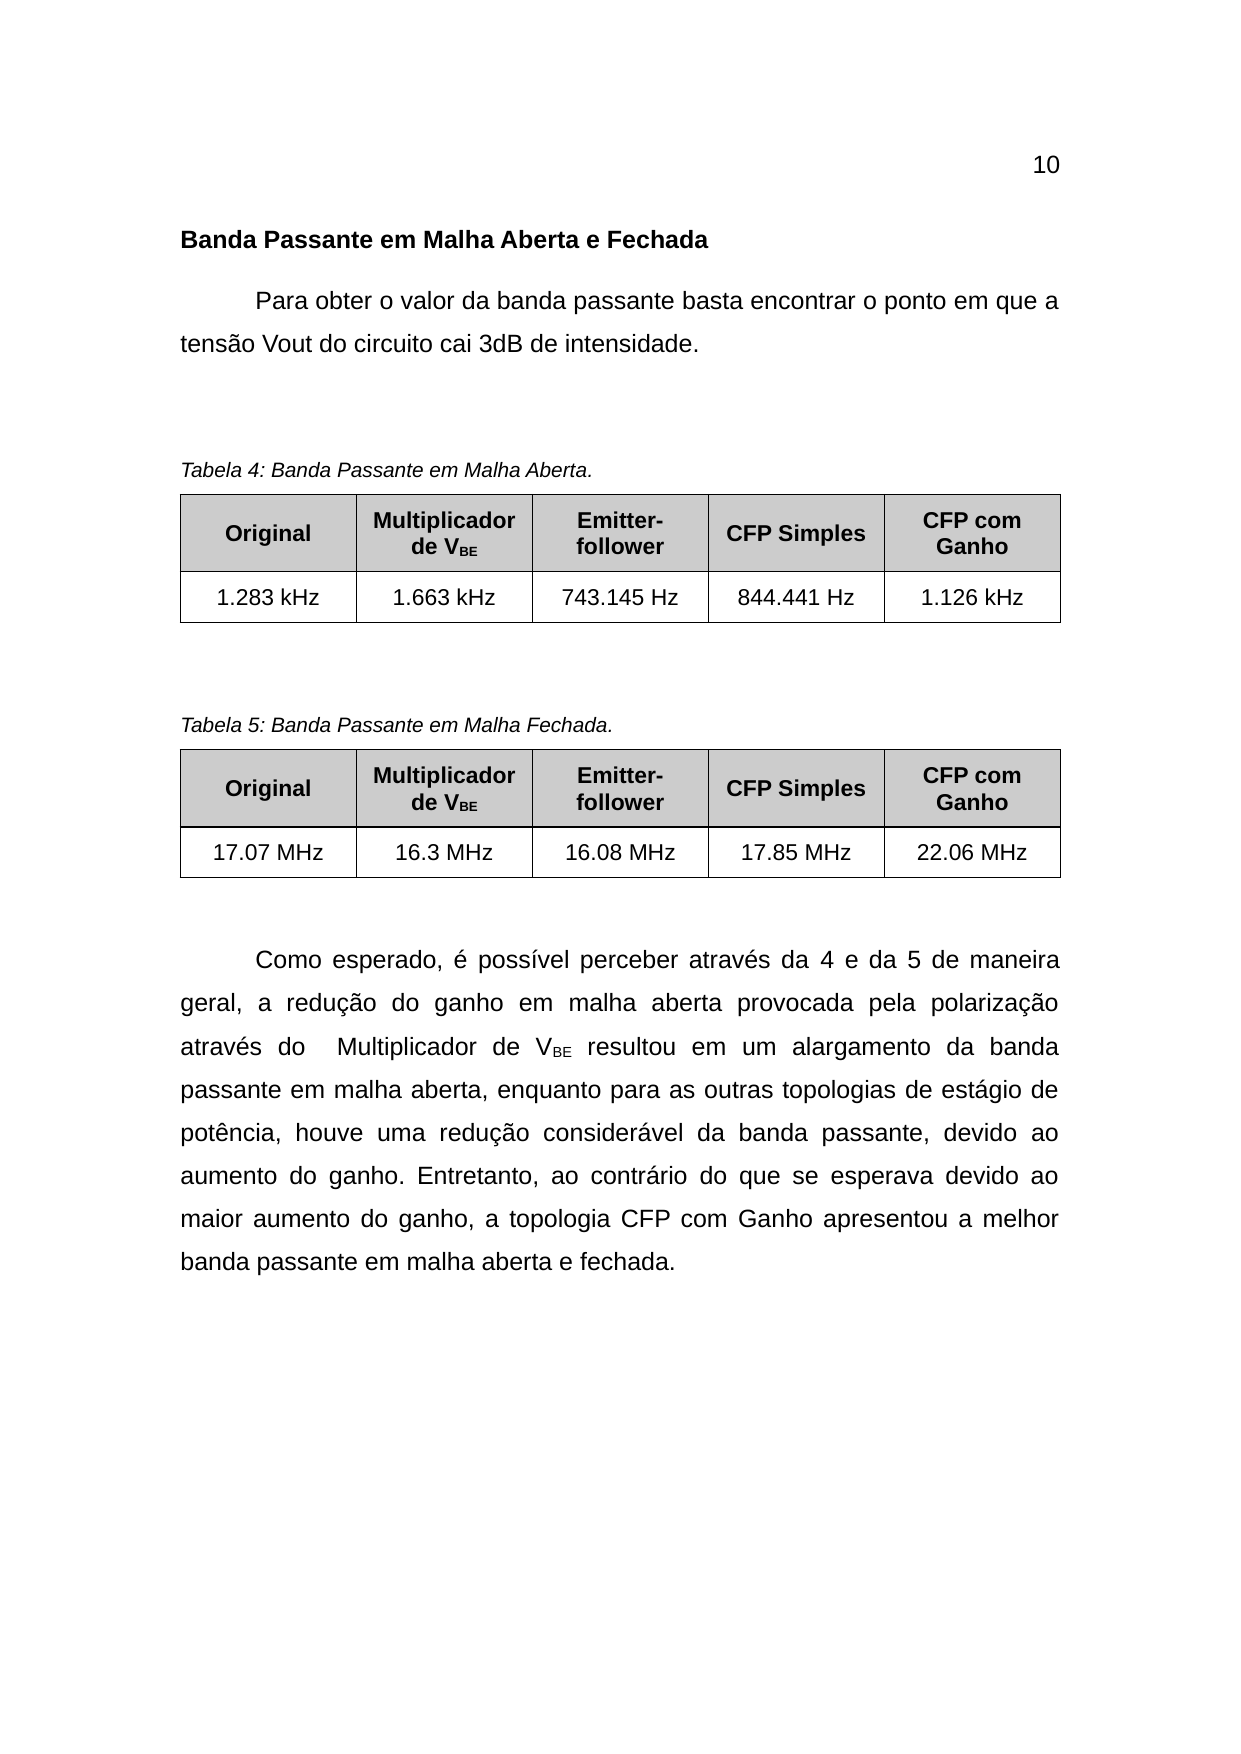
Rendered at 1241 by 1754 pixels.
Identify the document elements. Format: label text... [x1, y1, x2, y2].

table_header CFP com Ganho [885, 495, 1060, 571]
table_cell 16.3 MHz [357, 828, 532, 877]
table_header Multiplicador de VBE [357, 495, 532, 571]
table_cell 17.07 MHz [181, 828, 356, 877]
table_header CFP com Ganho [885, 750, 1060, 826]
table_cell 17.85 MHz [709, 828, 884, 877]
table_header Original [181, 495, 356, 571]
table_header Multiplicador de VBE [357, 750, 532, 826]
text Tabela 4: Banda Passante em Malha Aberta. [180, 457, 1060, 481]
table_cell 16.08 MHz [533, 828, 708, 877]
table_cell 844.441 Hz [709, 572, 884, 622]
table_header CFP Simples [709, 495, 884, 571]
table_cell 1.126 kHz [885, 572, 1060, 622]
table_cell 1.283 kHz [181, 572, 356, 622]
text Para obter o valor da banda passante basta encontrar o ponto em que a tensão Vout do circuito cai 3dB de intensidade. [180, 286, 1060, 358]
text Como esperado, é possível perceber através da Tabela 4 e da Tabela 5 de maneira geral, a redução do ganho em malha aberta provocada pela polarização através do Multiplicador de VBE resultou em um alargamento da banda passante em malha aberta, enquanto para as outras topologias de estágio de potência, houve uma redução considerável da banda passante, devido ao aumento do ganho. Entretanto, ao contrário do que se esperava devido ao maior aumento do ganho, a topologia CFP com Ganho apresentou a melhor banda passante em malha aberta e fechada. [180, 945, 1060, 1276]
table_cell 743.145 Hz [533, 572, 708, 622]
table_header Emitter-follower [533, 750, 708, 826]
text Tabela 5: Banda Passante em Malha Fechada. [180, 713, 1060, 737]
table_cell 1.663 kHz [357, 572, 532, 622]
table_header Emitter-follower [533, 495, 708, 571]
table_header CFP Simples [709, 750, 884, 826]
table_cell 22.06 MHz [885, 828, 1060, 877]
table_header Original [181, 750, 356, 826]
subtitle Banda Passante em Malha Aberta e Fechada [180, 225, 1060, 254]
